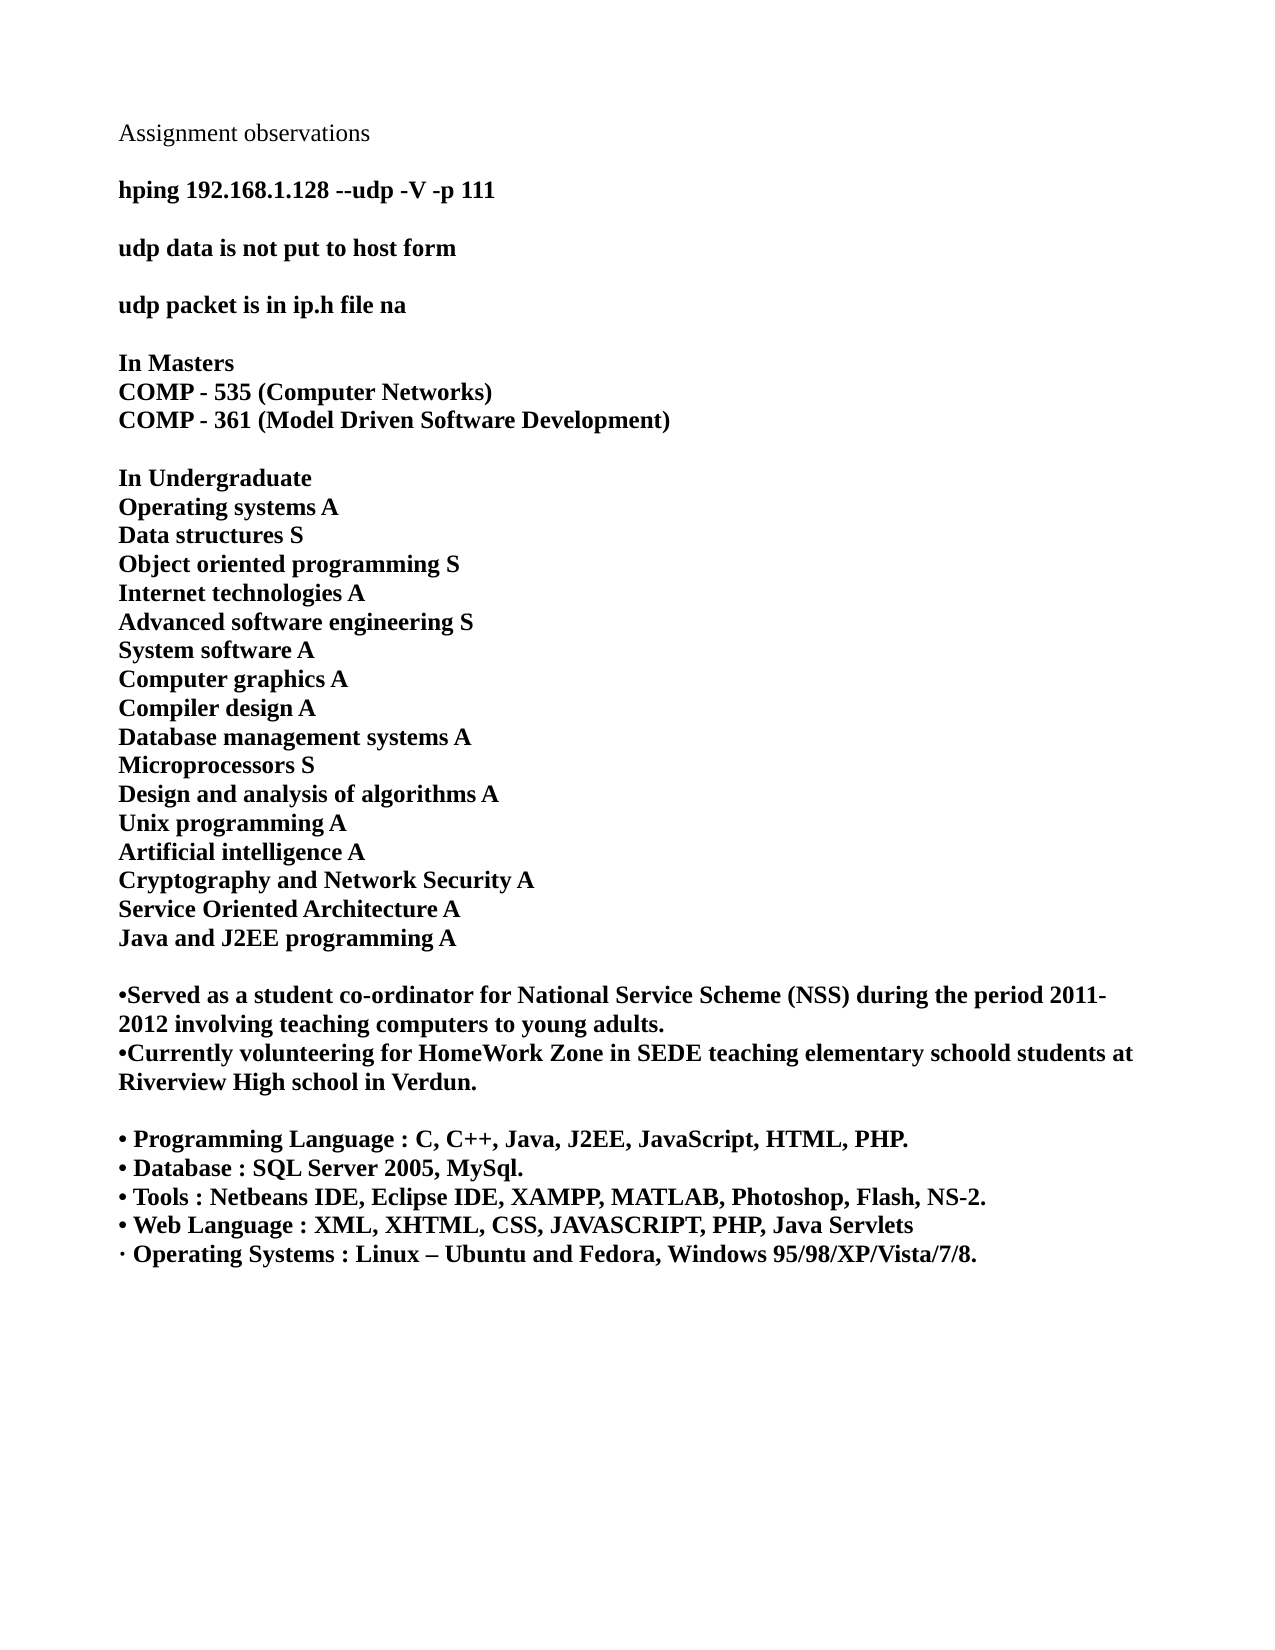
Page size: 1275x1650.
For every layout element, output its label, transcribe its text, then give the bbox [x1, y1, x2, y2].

text Advanced software engineering S [118, 607, 1157, 636]
text Service Oriented Architecture A [118, 894, 1157, 923]
text • Database : SQL Server 2005, MySql. [118, 1153, 1157, 1182]
text Data structures S [118, 521, 1157, 549]
text Compiler design A [118, 693, 1157, 722]
text In Masters [118, 348, 1157, 377]
text Operating systems A [118, 492, 1157, 521]
text Artificial intelligence A [118, 837, 1157, 866]
text Object oriented programming S [118, 549, 1157, 578]
text •Currently volunteering for HomeWork Zone in SEDE teaching elementary schoold students at Riverview High school in Verdun. [118, 1038, 1157, 1096]
text Java and J2EE programming A [118, 923, 1157, 952]
text Assignment observations [118, 118, 1157, 147]
text Unix programming A [118, 808, 1157, 837]
text Database management systems A [118, 722, 1157, 751]
text udp packet is in ip.h file na [118, 291, 1157, 319]
text System software A [118, 636, 1157, 664]
text Microprocessors S [118, 751, 1157, 779]
text COMP - 535 (Computer Networks) [118, 377, 1157, 406]
text COMP - 361 (Model Driven Software Development) [118, 406, 1157, 434]
text Cryptography and Network Security A [118, 866, 1157, 894]
text • Tools : Netbeans IDE, Eclipse IDE, XAMPP, MATLAB, Photoshop, Flash, NS-2. [118, 1182, 1157, 1211]
text Internet technologies A [118, 578, 1157, 607]
text Computer graphics A [118, 664, 1157, 693]
text hping 192.168.1.128 --udp -V -p 111 [118, 176, 1157, 204]
text • Web Language : XML, XHTML, CSS, JAVASCRIPT, PHP, Java Servlets [118, 1211, 1157, 1239]
text •Served as a student co-ordinator for National Service Scheme (NSS) during the period 2011-2012 involving teaching computers to young adults. [118, 981, 1157, 1038]
text In Undergraduate [118, 463, 1157, 492]
text udp data is not put to host form [118, 233, 1157, 262]
text • Programming Language : C, C++, Java, J2EE, JavaScript, HTML, PHP. [118, 1124, 1157, 1153]
text Design and analysis of algorithms A [118, 779, 1157, 808]
text · Operating Systems : Linux – Ubuntu and Fedora, Windows 95/98/XP/Vista/7/8. [118, 1239, 1157, 1268]
